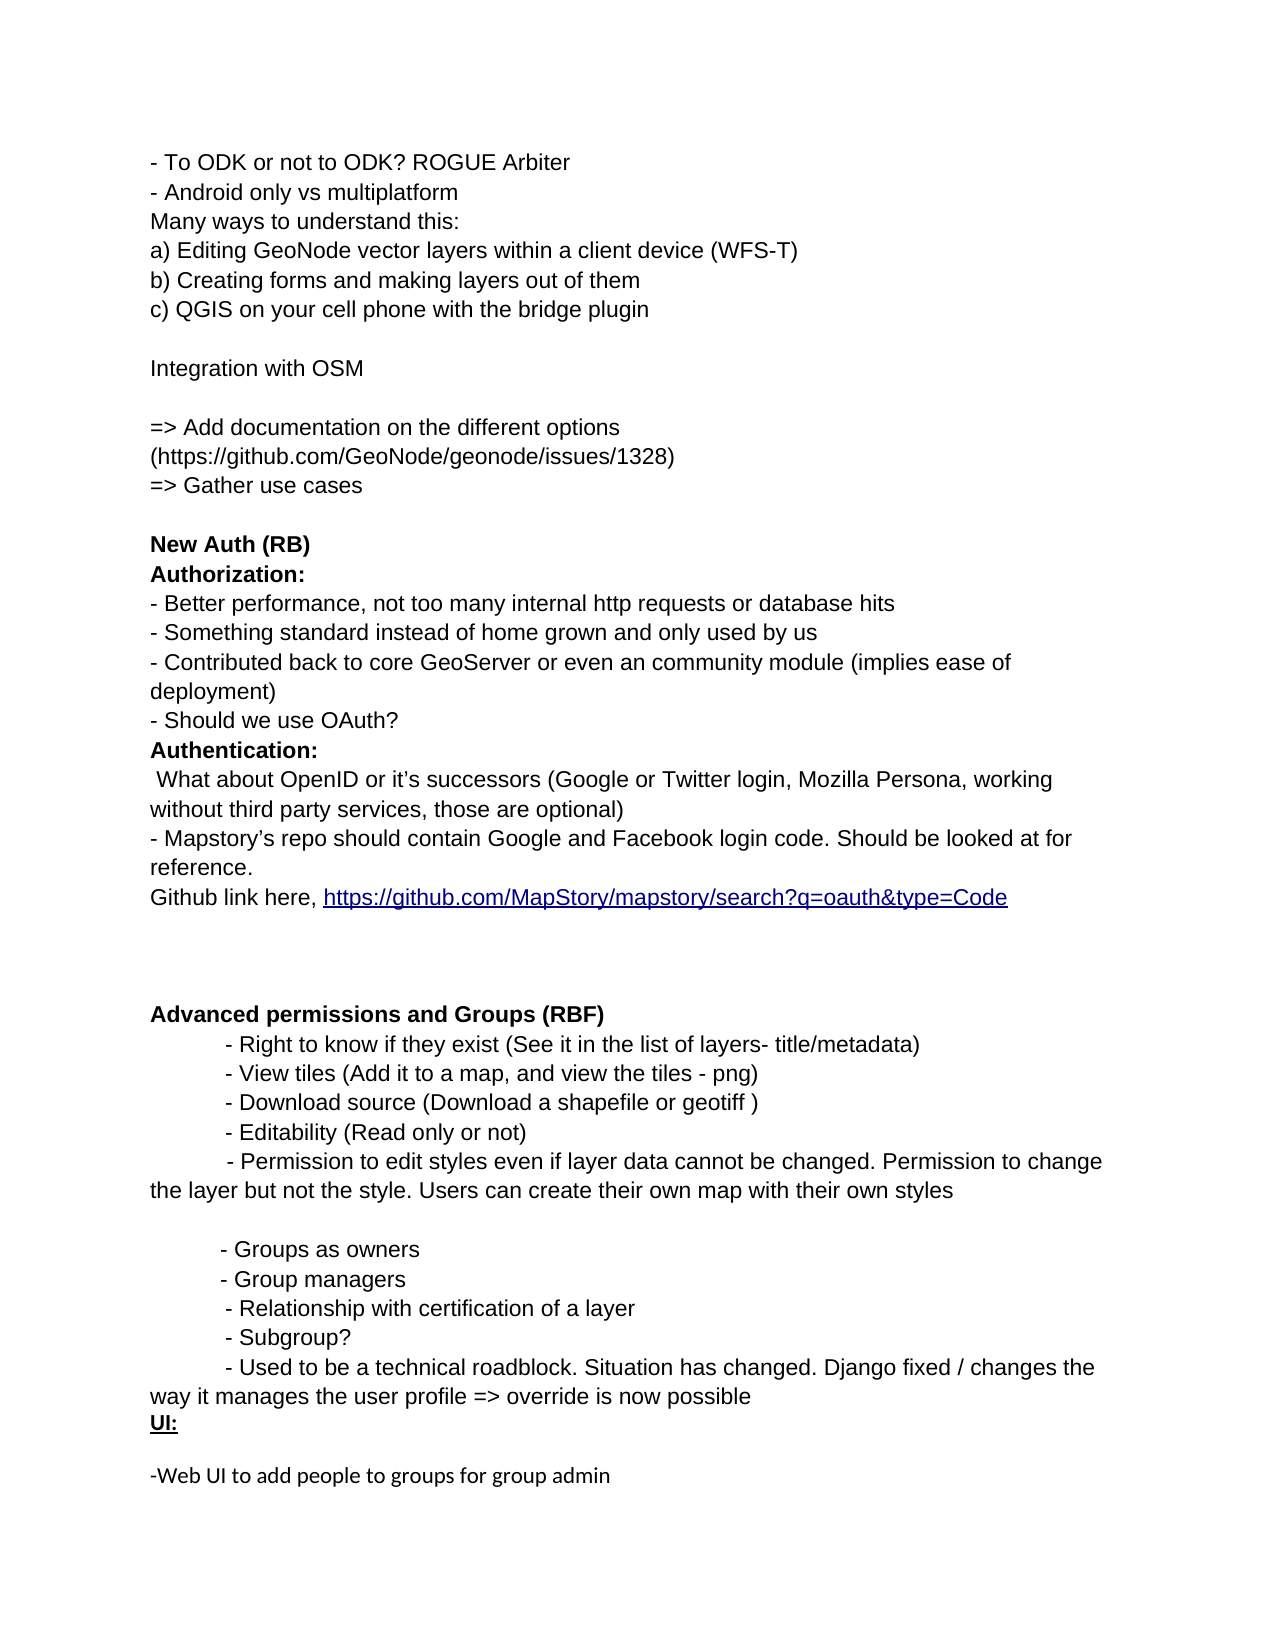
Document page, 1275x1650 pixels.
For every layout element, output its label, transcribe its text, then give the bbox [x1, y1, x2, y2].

text New Auth (RB) [150, 532, 1125, 557]
text - Groups as owners [150, 1237, 1125, 1262]
text - Group managers [150, 1266, 1125, 1292]
text Github link here, https://github.com/MapStory/mapstory/search?q=oauth&type=Code [150, 884, 1125, 910]
text - Subgroup? [150, 1325, 1125, 1351]
text - Mapstory’s repo should contain Google and Facebook login code. Should be looked at for reference. [150, 826, 1125, 881]
text a) Editing GeoNode vector layers within a client device (WFS-T) [150, 238, 1125, 264]
text - Editability (Read only or not) [150, 1119, 1125, 1145]
text => Add documentation on the different options (https://github.com/GeoNode/geonode/issues/1328) [150, 414, 1125, 469]
text - Download source (Download a shapefile or geotiff ) [150, 1090, 1125, 1116]
text - View tiles (Add it to a map, and view the tiles - png) [150, 1061, 1125, 1086]
text Many ways to understand this: [150, 209, 1125, 234]
text => Gather use cases [150, 473, 1125, 499]
text b) Creating forms and making layers out of them [150, 267, 1125, 293]
text - Contributed back to core GeoServer or even an community module (implies ease of deployment) [150, 649, 1125, 704]
text Authorization: [150, 561, 1125, 587]
text - Right to know if they exist (See it in the list of layers- title/metadata) [150, 1031, 1125, 1057]
text - Android only vs multiplatform [150, 179, 1125, 205]
text - Relationship with certification of a layer [150, 1296, 1125, 1321]
text -Web UI to add people to groups for group admin [150, 1466, 1125, 1489]
text - Better performance, not too many internal http requests or database hits [150, 591, 1125, 616]
text - To ODK or not to ODK? ROGUE Arbiter [150, 150, 1125, 176]
text Advanced permissions and Groups (RBF) [150, 1002, 1125, 1027]
text Integration with OSM [150, 356, 1125, 381]
text - Permission to edit styles even if layer data cannot be changed. Permission to change the layer but not the style. Users can create their own map with their own styles [150, 1149, 1125, 1204]
text UI: [150, 1413, 1125, 1436]
text What about OpenID or it’s successors (Google or Twitter login, Mozilla Persona, working without third party services, those are optional) [150, 767, 1125, 822]
text - Used to be a technical roadblock. Situation has changed. Django fixed / changes the way it manages the user profile => override is now possible [150, 1354, 1125, 1409]
text Authentication: [150, 737, 1125, 763]
text c) QGIS on your cell phone with the bridge plugin [150, 297, 1125, 322]
text - Something standard instead of home grown and only used by us [150, 620, 1125, 646]
text - Should we use OAuth? [150, 708, 1125, 734]
